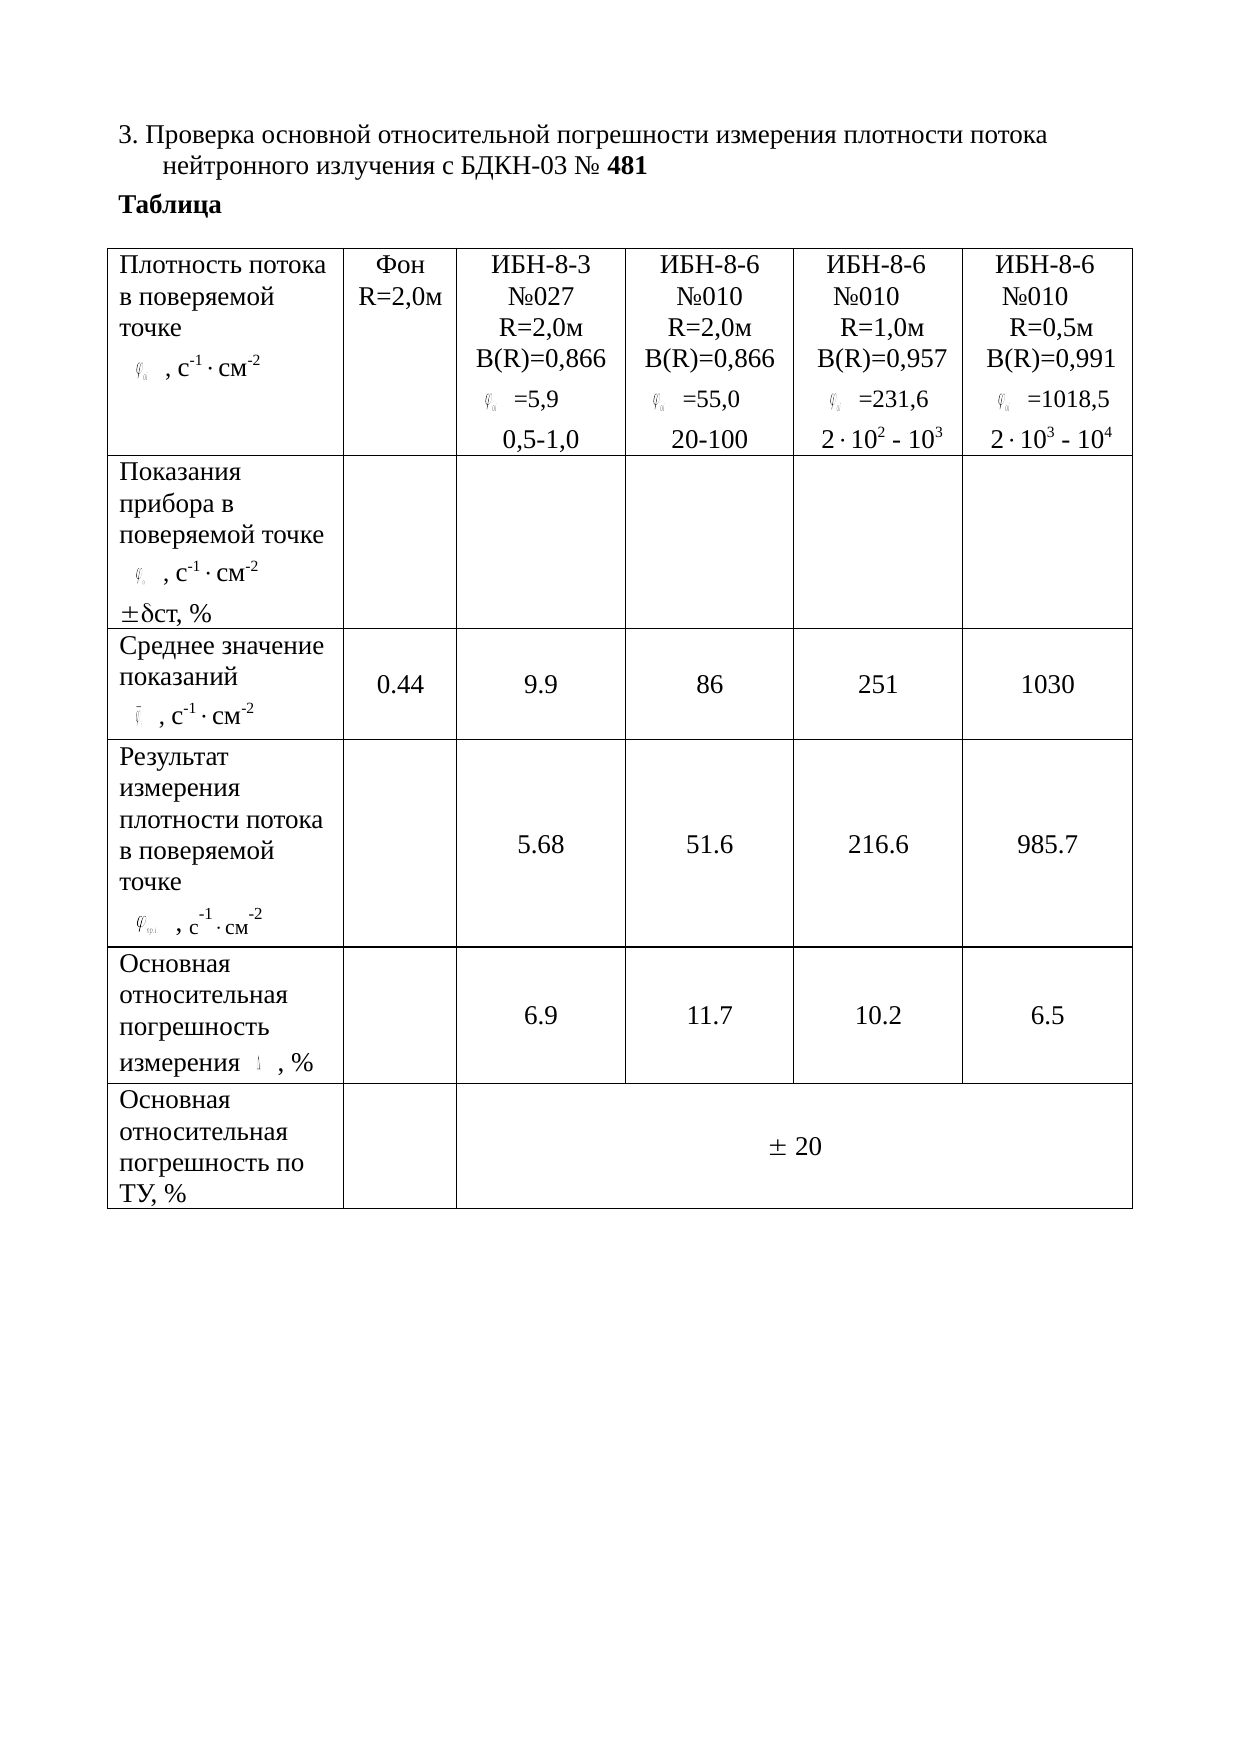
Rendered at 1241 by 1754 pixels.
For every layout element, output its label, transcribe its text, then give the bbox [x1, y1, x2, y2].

table_cell 6.9 [457, 948, 625, 1082]
table_cell Основная относительная погрешность по ТУ, % [108, 1084, 343, 1208]
table_cell [344, 948, 456, 1082]
table_cell 51.6 [626, 740, 793, 946]
table_cell Среднее значение показаний , с-1см-2 [108, 629, 343, 739]
table_header Фон R=2,0м [344, 249, 456, 454]
table_cell 10.2 [794, 948, 962, 1082]
table_cell [963, 456, 1132, 628]
table_cell 985.7 [963, 740, 1132, 946]
table_cell [794, 456, 962, 628]
table_cell  20 [457, 1084, 1132, 1208]
table_cell 1030 [963, 629, 1132, 739]
table_cell [626, 456, 793, 628]
table_header ИБН-8-6 №010 R=0,5м B(R)=0,991 =1018,5 2103 - 104 [963, 249, 1132, 454]
subtitle Таблица [118, 188, 1122, 219]
table_cell Основная относительная погрешность измерения, % [108, 948, 343, 1082]
table_cell 11.7 [626, 948, 793, 1082]
table_header ИБН-8-6 №010 R=2,0м B(R)=0,866 =55,0 20-100 [626, 249, 793, 454]
table_cell 6.5 [963, 948, 1132, 1082]
table_cell [344, 740, 456, 946]
table_cell 9.9 [457, 629, 625, 739]
table_header Плотность потока в поверяемой точке , с-1см-2 [108, 249, 343, 454]
table_cell [344, 456, 456, 628]
table_cell 5.68 [457, 740, 625, 946]
table_cell 251 [794, 629, 962, 739]
table_header ИБН-8-6 №010 R=1,0м B(R)=0,957 =231,6 2102 - 103 [794, 249, 962, 454]
table_cell Результат измерения плотности потока в поверяемой точке , с-1см-2 [108, 740, 343, 946]
table_cell Показания прибора в поверяемой точке , с-1см-2 ст, % [108, 456, 343, 628]
table_header ИБН-8-3 №027 R=2,0м B(R)=0,866 =5,9 0,5-1,0 [457, 249, 625, 454]
table_cell [344, 1084, 456, 1208]
table_cell 86 [626, 629, 793, 739]
text 3. Проверка основной относительной погрешности измерения плотности потока нейтронного излучения с БДКН-03 № 481 [118, 118, 1122, 180]
text Вы [118, 1286, 1122, 1315]
table_cell 0.44 [344, 629, 456, 739]
table_cell 216.6 [794, 740, 962, 946]
table_cell [457, 456, 625, 628]
